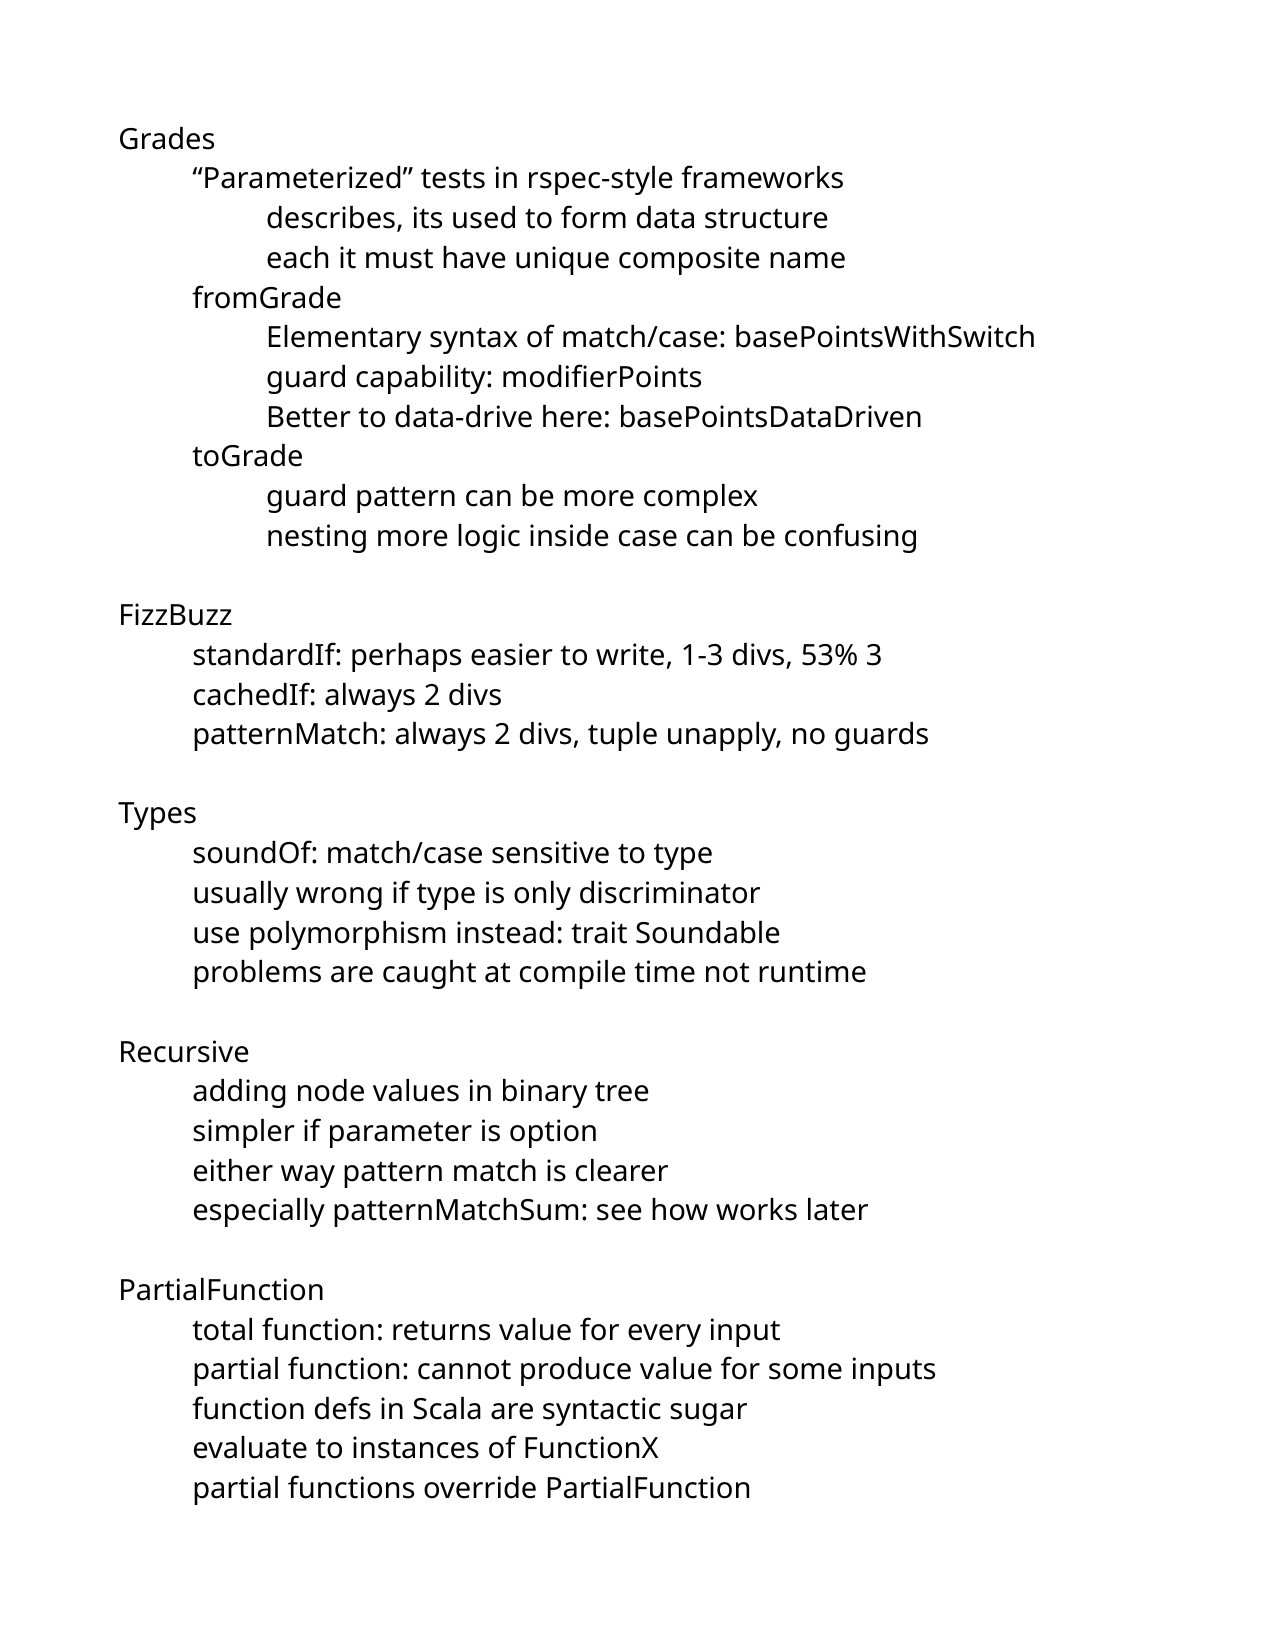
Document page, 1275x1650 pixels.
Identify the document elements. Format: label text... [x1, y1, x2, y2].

text evaluate to instances of FunctionX [118, 1428, 1157, 1467]
text cachedIf: always 2 divs [118, 674, 1157, 713]
text guard pattern can be more complex [118, 475, 1157, 515]
text toGrade [118, 436, 1157, 475]
text Grades [118, 118, 1157, 158]
text soundOf: match/case sensitive to type [118, 832, 1157, 872]
text “Parameterized” tests in rspec-style frameworks [118, 158, 1157, 197]
text guard capability: modifierPoints [118, 356, 1157, 396]
text use polymorphism instead: trait Soundable [118, 912, 1157, 952]
text adding node values in binary tree [118, 1071, 1157, 1110]
text Elementary syntax of match/case: basePointsWithSwitch [118, 317, 1157, 356]
text FizzBuzz [118, 594, 1157, 634]
text Recursive [118, 1031, 1157, 1071]
text fromGrade [118, 277, 1157, 317]
text either way pattern match is clearer [118, 1150, 1157, 1190]
text nesting more logic inside case can be confusing [118, 515, 1157, 555]
text standardIf: perhaps easier to write, 1-3 divs, 53% 3 [118, 634, 1157, 674]
text partial functions override PartialFunction [118, 1467, 1157, 1507]
text especially patternMatchSum: see how works later [118, 1190, 1157, 1229]
text partial function: cannot produce value for some inputs [118, 1348, 1157, 1388]
text simpler if parameter is option [118, 1110, 1157, 1150]
text problems are caught at compile time not runtime [118, 952, 1157, 991]
text function defs in Scala are syntactic sugar [118, 1388, 1157, 1428]
text PartialFunction [118, 1269, 1157, 1309]
text Types [118, 793, 1157, 832]
text patternMatch: always 2 divs, tuple unapply, no guards [118, 713, 1157, 753]
text describes, its used to form data structure [118, 197, 1157, 237]
text usually wrong if type is only discriminator [118, 872, 1157, 912]
text each it must have unique composite name [118, 237, 1157, 277]
text Better to data-drive here: basePointsDataDriven [118, 396, 1157, 436]
text total function: returns value for every input [118, 1309, 1157, 1348]
